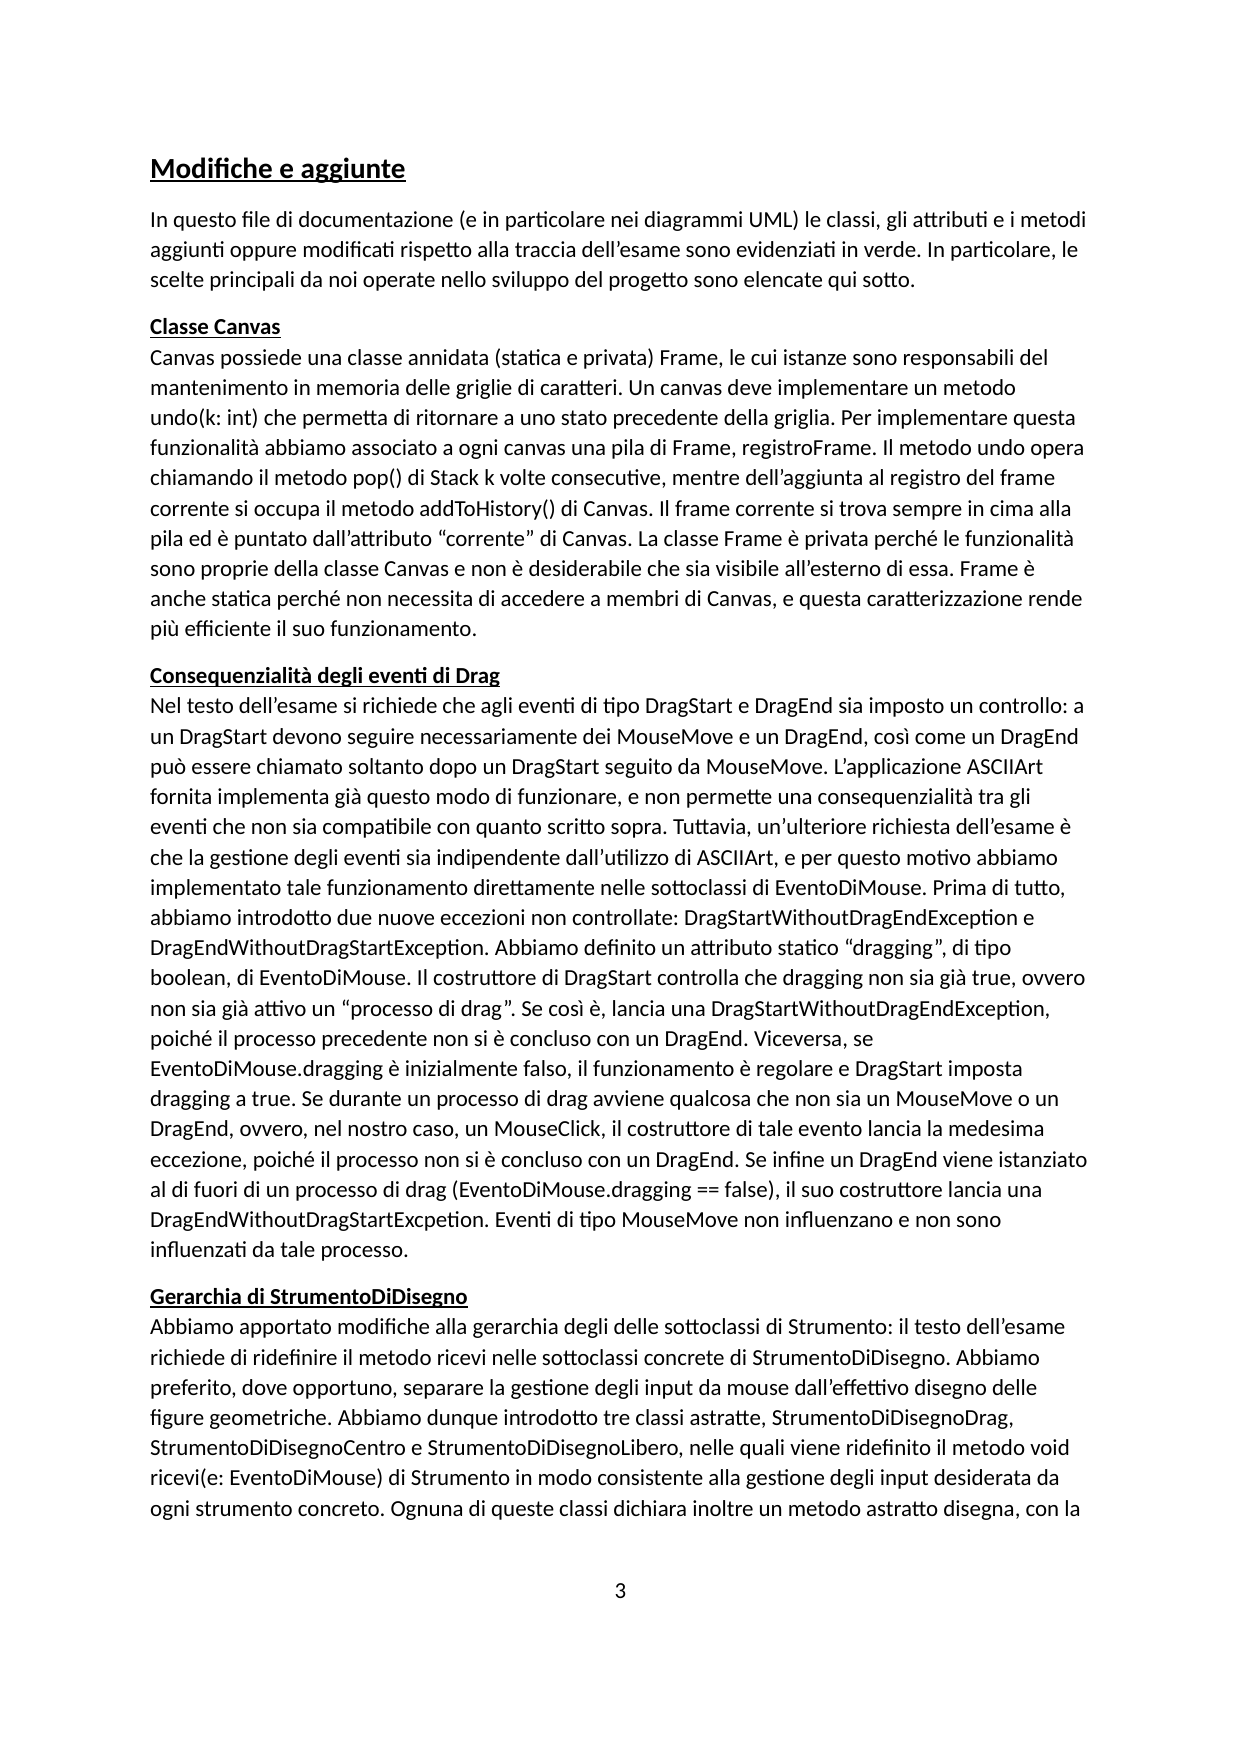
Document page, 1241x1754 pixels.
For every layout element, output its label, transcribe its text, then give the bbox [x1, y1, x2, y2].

text Classe Canvas Canvas possiede una classe annidata (statica e privata) Frame, le cui istanze sono responsabili del mantenimento in memoria delle griglie di caratteri. Un canvas deve implementare un metodo undo(k: int) che permetta di ritornare a uno stato precedente della griglia. Per implementare questa funzionalità abbiamo associato a ogni canvas una pila di Frame, registroFrame. Il metodo undo opera chiamando il metodo pop() di Stack k volte consecutive, mentre dell’aggiunta al registro del frame corrente si occupa il metodo addToHistory() di Canvas. Il frame corrente si trova sempre in cima alla pila ed è puntato dall’attributo “corrente” di Canvas. La classe Frame è privata perché le funzionalità sono proprie della classe Canvas e non è desiderabile che sia visibile all’esterno di essa. Frame è anche statica perché non necessita di accedere a membri di Canvas, e questa caratterizzazione rende più efficiente il suo funzionamento. [150, 312, 1090, 642]
text Modifiche e aggiunte [150, 150, 1090, 186]
text Gerarchia di StrumentoDiDisegno Abbiamo apportato modifiche alla gerarchia degli delle sottoclassi di Strumento: il testo dell’esame richiede di ridefinire il metodo ricevi nelle sottoclassi concrete di StrumentoDiDisegno. Abbiamo preferito, dove opportuno, separare la gestione degli input da mouse dall’effettivo disegno delle figure geometriche. Abbiamo dunque introdotto tre classi astratte, StrumentoDiDisegnoDrag, StrumentoDiDisegnoCentro e StrumentoDiDisegnoLibero, nelle quali viene ridefinito il metodo void ricevi(e: EventoDiMouse) di Strumento in modo consistente alla gestione degli input desiderata da ogni strumento concreto. Ognuna di queste classi dichiara inoltre un metodo astratto disegna, con la [150, 1282, 1090, 1522]
text In questo file di documentazione (e in particolare nei diagrammi UML) le classi, gli attributi e i metodi aggiunti oppure modificati rispetto alla traccia dell’esame sono evidenziati in verde. In particolare, le scelte principali da noi operate nello sviluppo del progetto sono elencate qui sotto. [150, 205, 1090, 293]
text Consequenzialità degli eventi di Drag Nel testo dell’esame si richiede che agli eventi di tipo DragStart e DragEnd sia imposto un controllo: a un DragStart devono seguire necessariamente dei MouseMove e un DragEnd, così come un DragEnd può essere chiamato soltanto dopo un DragStart seguito da MouseMove. L’applicazione ASCIIArt fornita implementa già questo modo di funzionare, e non permette una consequenzialità tra gli eventi che non sia compatibile con quanto scritto sopra. Tuttavia, un’ulteriore richiesta dell’esame è che la gestione degli eventi sia indipendente dall’utilizzo di ASCIIArt, e per questo motivo abbiamo implementato tale funzionamento direttamente nelle sottoclassi di EventoDiMouse. Prima di tutto, abbiamo introdotto due nuove eccezioni non controllate: DragStartWithoutDragEndException e DragEndWithoutDragStartException. Abbiamo definito un attributo statico “dragging”, di tipo boolean, di EventoDiMouse. Il costruttore di DragStart controlla che dragging non sia già true, ovvero non sia già attivo un “processo di drag”. Se così è, lancia una DragStartWithoutDragEndException, poiché il processo precedente non si è concluso con un DragEnd. Viceversa, se EventoDiMouse.dragging è inizialmente falso, il funzionamento è regolare e DragStart imposta dragging a true. Se durante un processo di drag avviene qualcosa che non sia un MouseMove o un DragEnd, ovvero, nel nostro caso, un MouseClick, il costruttore di tale evento lancia la medesima eccezione, poiché il processo non si è concluso con un DragEnd. Se infine un DragEnd viene istanziato al di fuori di un processo di drag (EventoDiMouse.dragging == false), il suo costruttore lancia una DragEndWithoutDragStartExcpetion. Eventi di tipo MouseMove non influenzano e non sono influenzati da tale processo. [150, 661, 1090, 1263]
